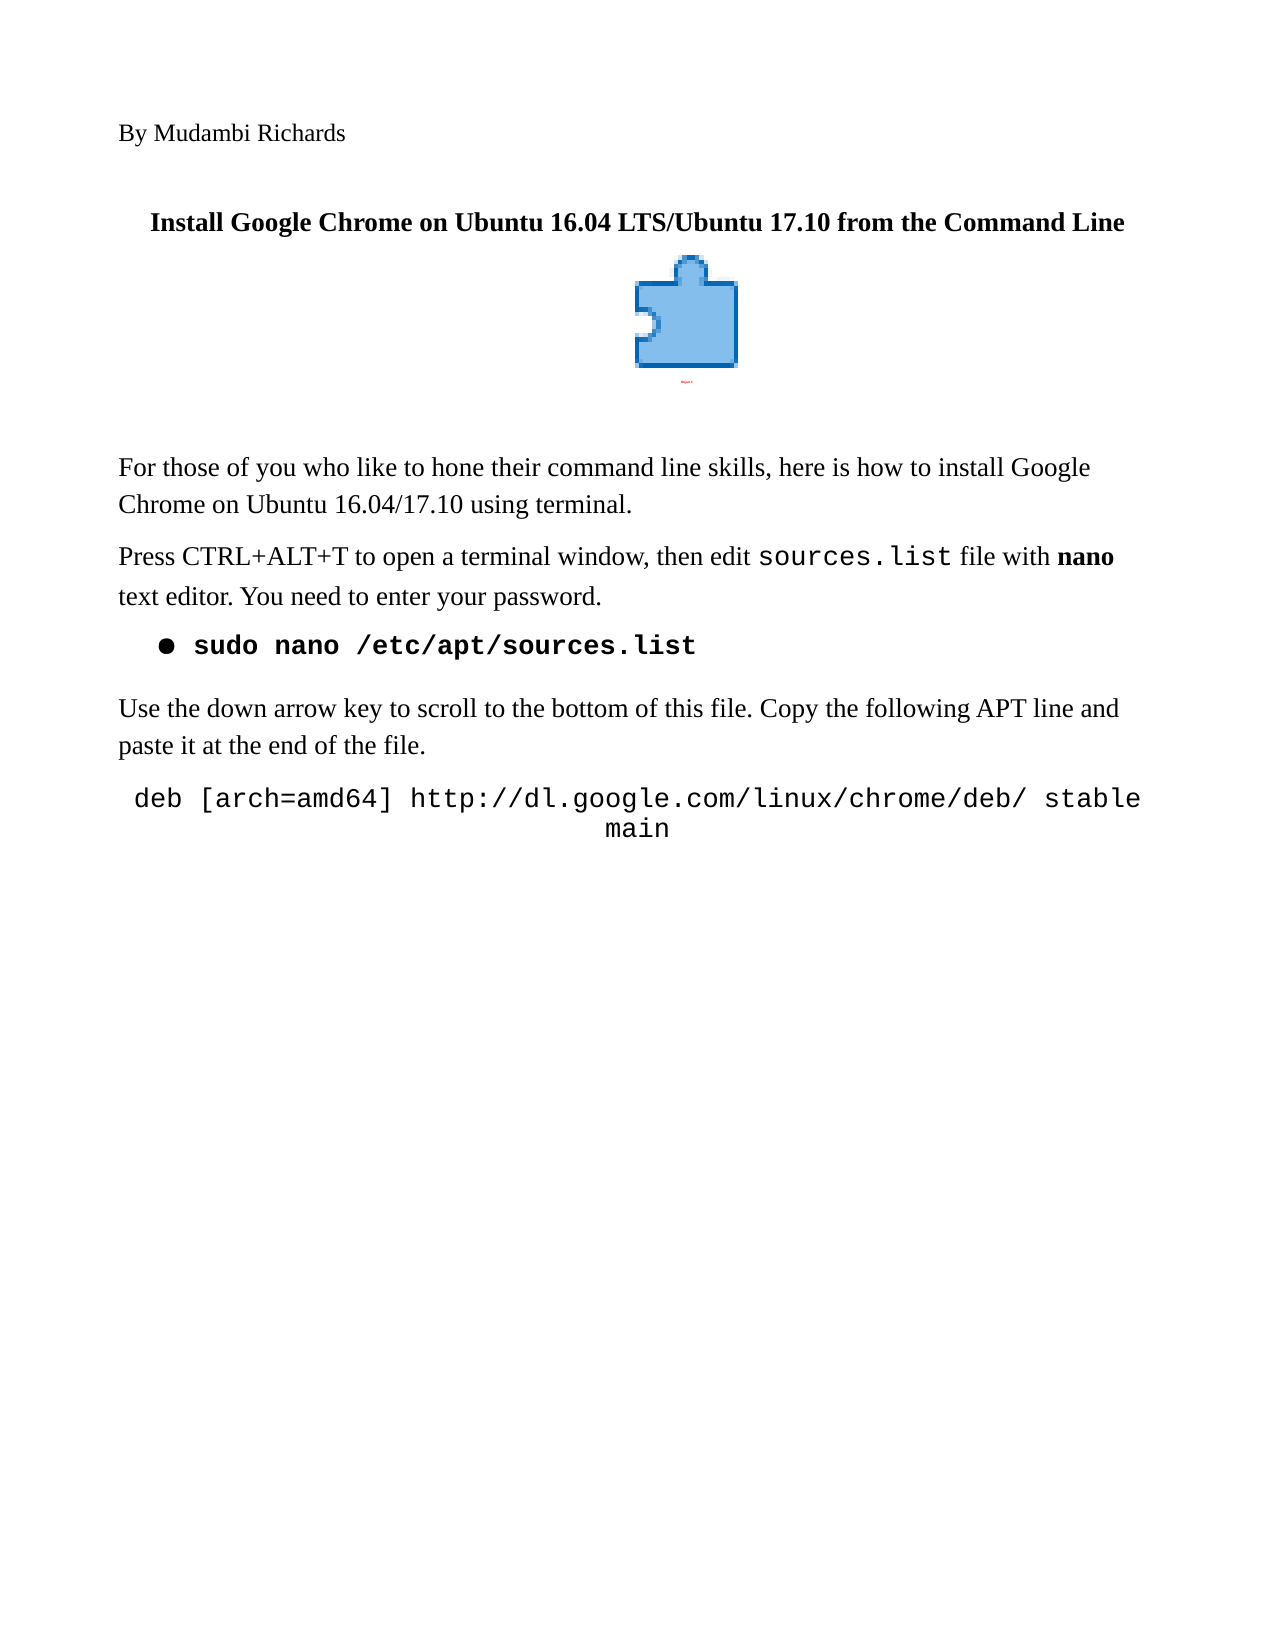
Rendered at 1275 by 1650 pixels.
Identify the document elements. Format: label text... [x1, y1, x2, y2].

subtitle Install Google Chrome on Ubuntu 16.04 LTS/Ubuntu 17.10 from the Command Line [118, 206, 1157, 237]
text deb [arch=amd64] http://dl.google.com/linux/chrome/deb/ stable main [118, 784, 1157, 846]
text For those of you who like to hone their command line skills, here is how to install Google Chrome on Ubuntu 16.04/17.10 using terminal. [118, 451, 1157, 520]
text Press CTRL+ALT+T to open a terminal window, then edit sources.list file with nano text editor. You need to enter your password. [118, 540, 1157, 611]
text Use the down arrow key to scroll to the bottom of this file. Copy the following APT line and paste it at the end of the file. [118, 692, 1157, 761]
list sudo nano /etc/apt/sources.list [156, 632, 1157, 663]
